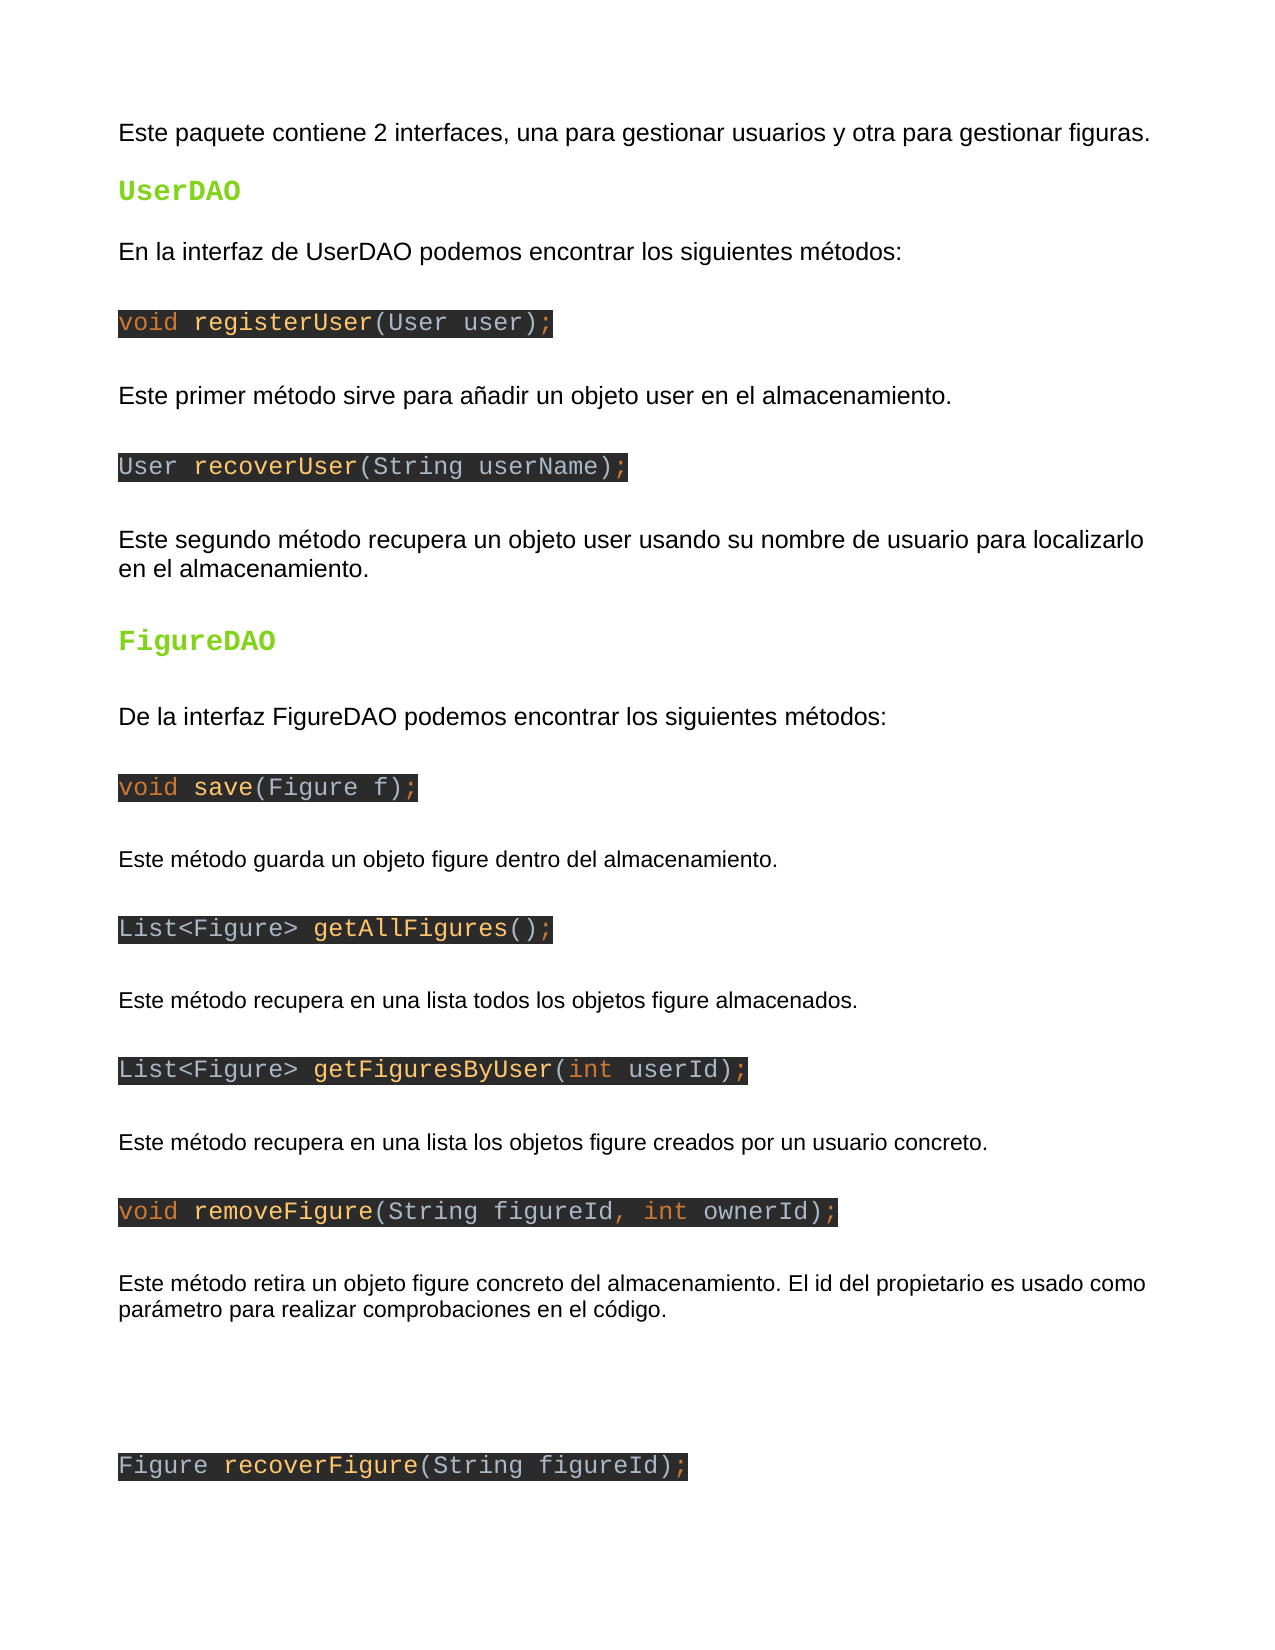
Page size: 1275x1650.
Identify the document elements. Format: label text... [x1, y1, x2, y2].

text Este método recupera en una lista los objetos figure creados por un usuario concreto. [118, 1128, 1157, 1155]
text De la interfaz FigureDAO podemos encontrar los siguientes métodos: [118, 702, 1157, 731]
text Este método guarda un objeto figure dentro del almacenamiento. [118, 846, 1157, 872]
text Figure recoverFigure(String figureId); [118, 1453, 1157, 1481]
text En la interfaz de UserDAO podemos encontrar los siguientes métodos: [118, 237, 1157, 266]
text FigureDAO [118, 626, 1157, 659]
text Este segundo método recupera un objeto user usando su nombre de usuario para localizarlo en el almacenamiento. [118, 525, 1157, 582]
text UserDAO [118, 176, 1157, 209]
text Este paquete contiene 2 interfaces, una para gestionar usuarios y otra para gestionar figuras. [118, 118, 1157, 147]
text void save(Figure f); [118, 774, 1157, 802]
text Este método retira un objeto figure concreto del almacenamiento. El id del propietario es usado como parámetro para realizar comprobaciones en el código. [118, 1270, 1157, 1323]
text List<Figure> getFiguresByUser(int userId); [118, 1057, 1157, 1085]
text void registerUser(User user); [118, 309, 1157, 338]
text List<Figure> getAllFigures(); [118, 916, 1157, 944]
text void removeFigure(String figureId, int ownerId); [118, 1198, 1157, 1227]
text Este primer método sirve para añadir un objeto user en el almacenamiento. [118, 381, 1157, 410]
text Este método recupera en una lista todos los objetos figure almacenados. [118, 987, 1157, 1013]
text User recoverUser(String userName); [118, 453, 1157, 482]
